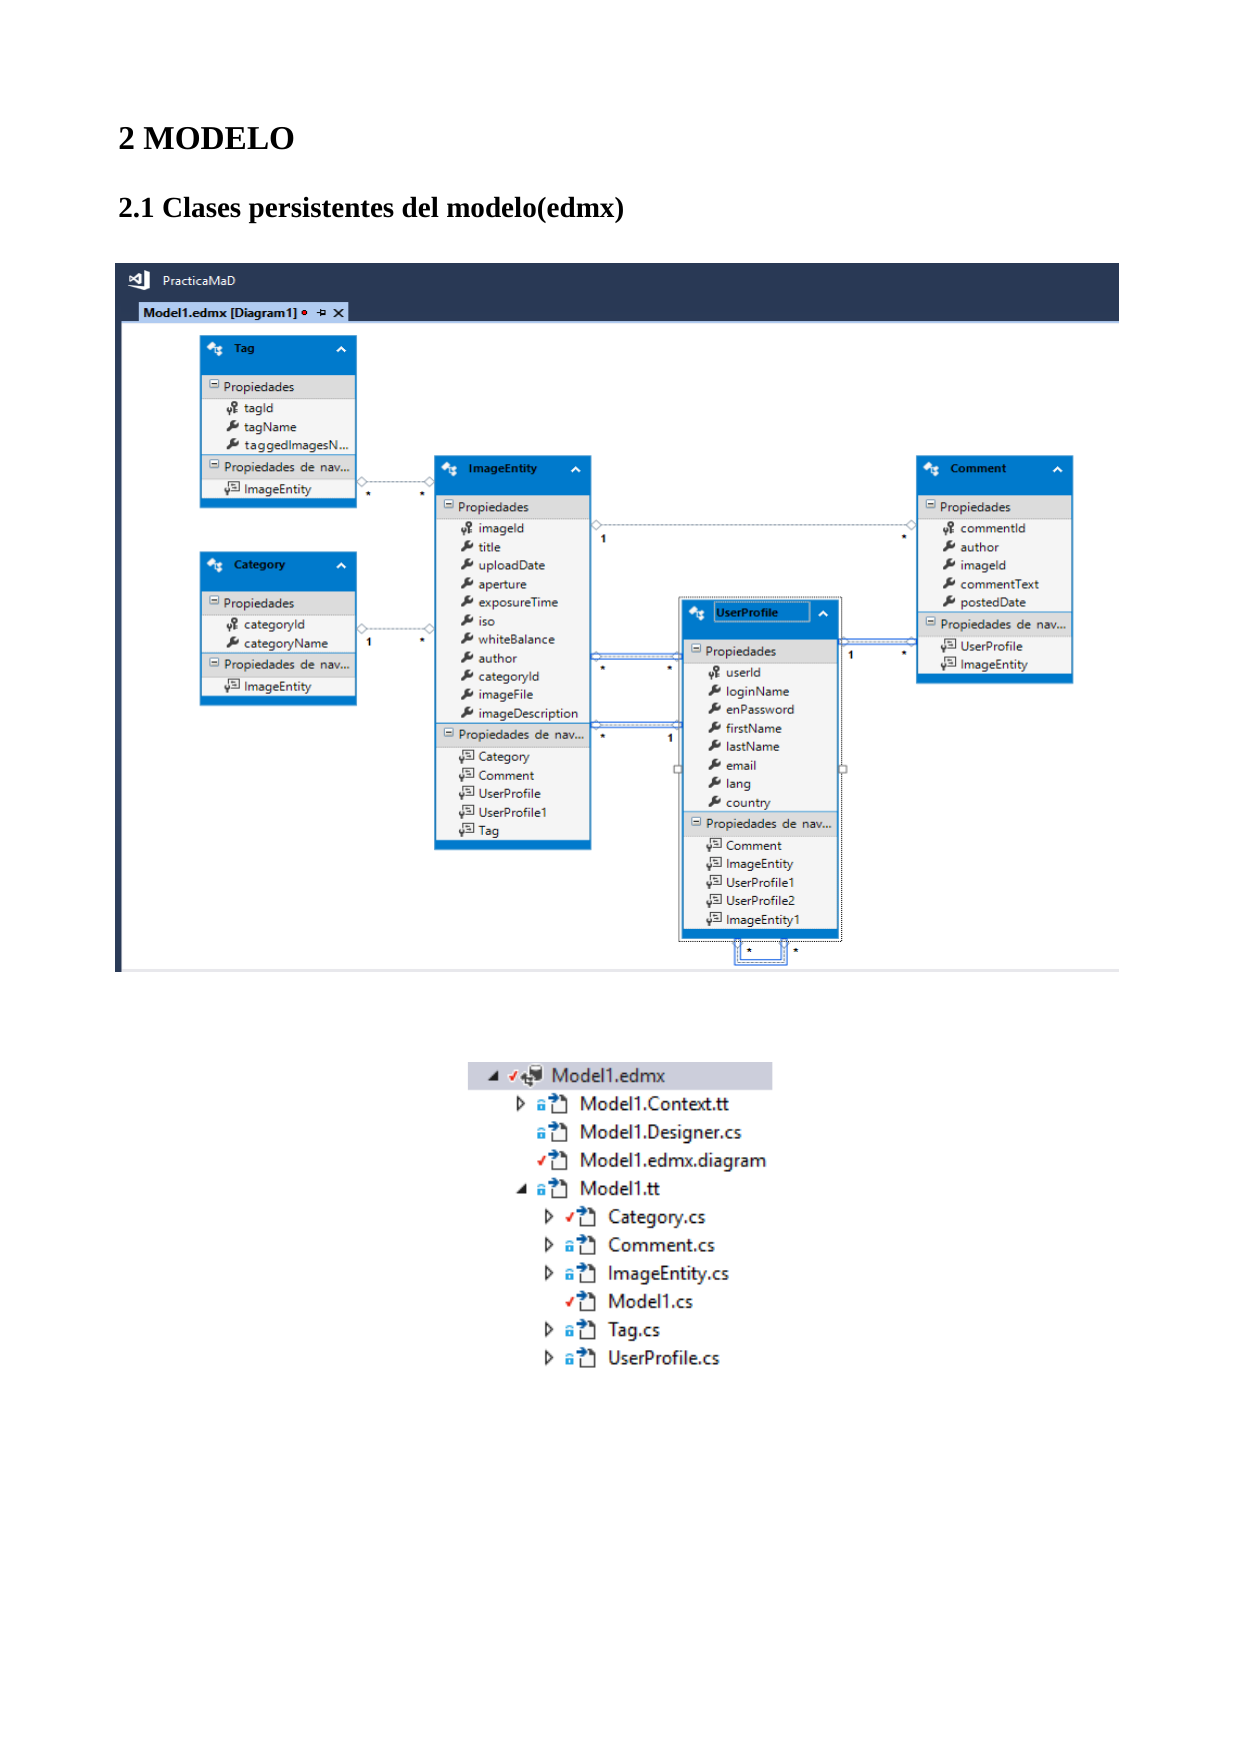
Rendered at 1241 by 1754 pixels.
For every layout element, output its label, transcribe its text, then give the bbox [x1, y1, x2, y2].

text 2.1 Clases persistentes del modelo(edmx) [118, 190, 1122, 223]
text 2 MODELO [118, 118, 1122, 156]
picture [467, 1062, 773, 1371]
picture [115, 263, 1119, 972]
